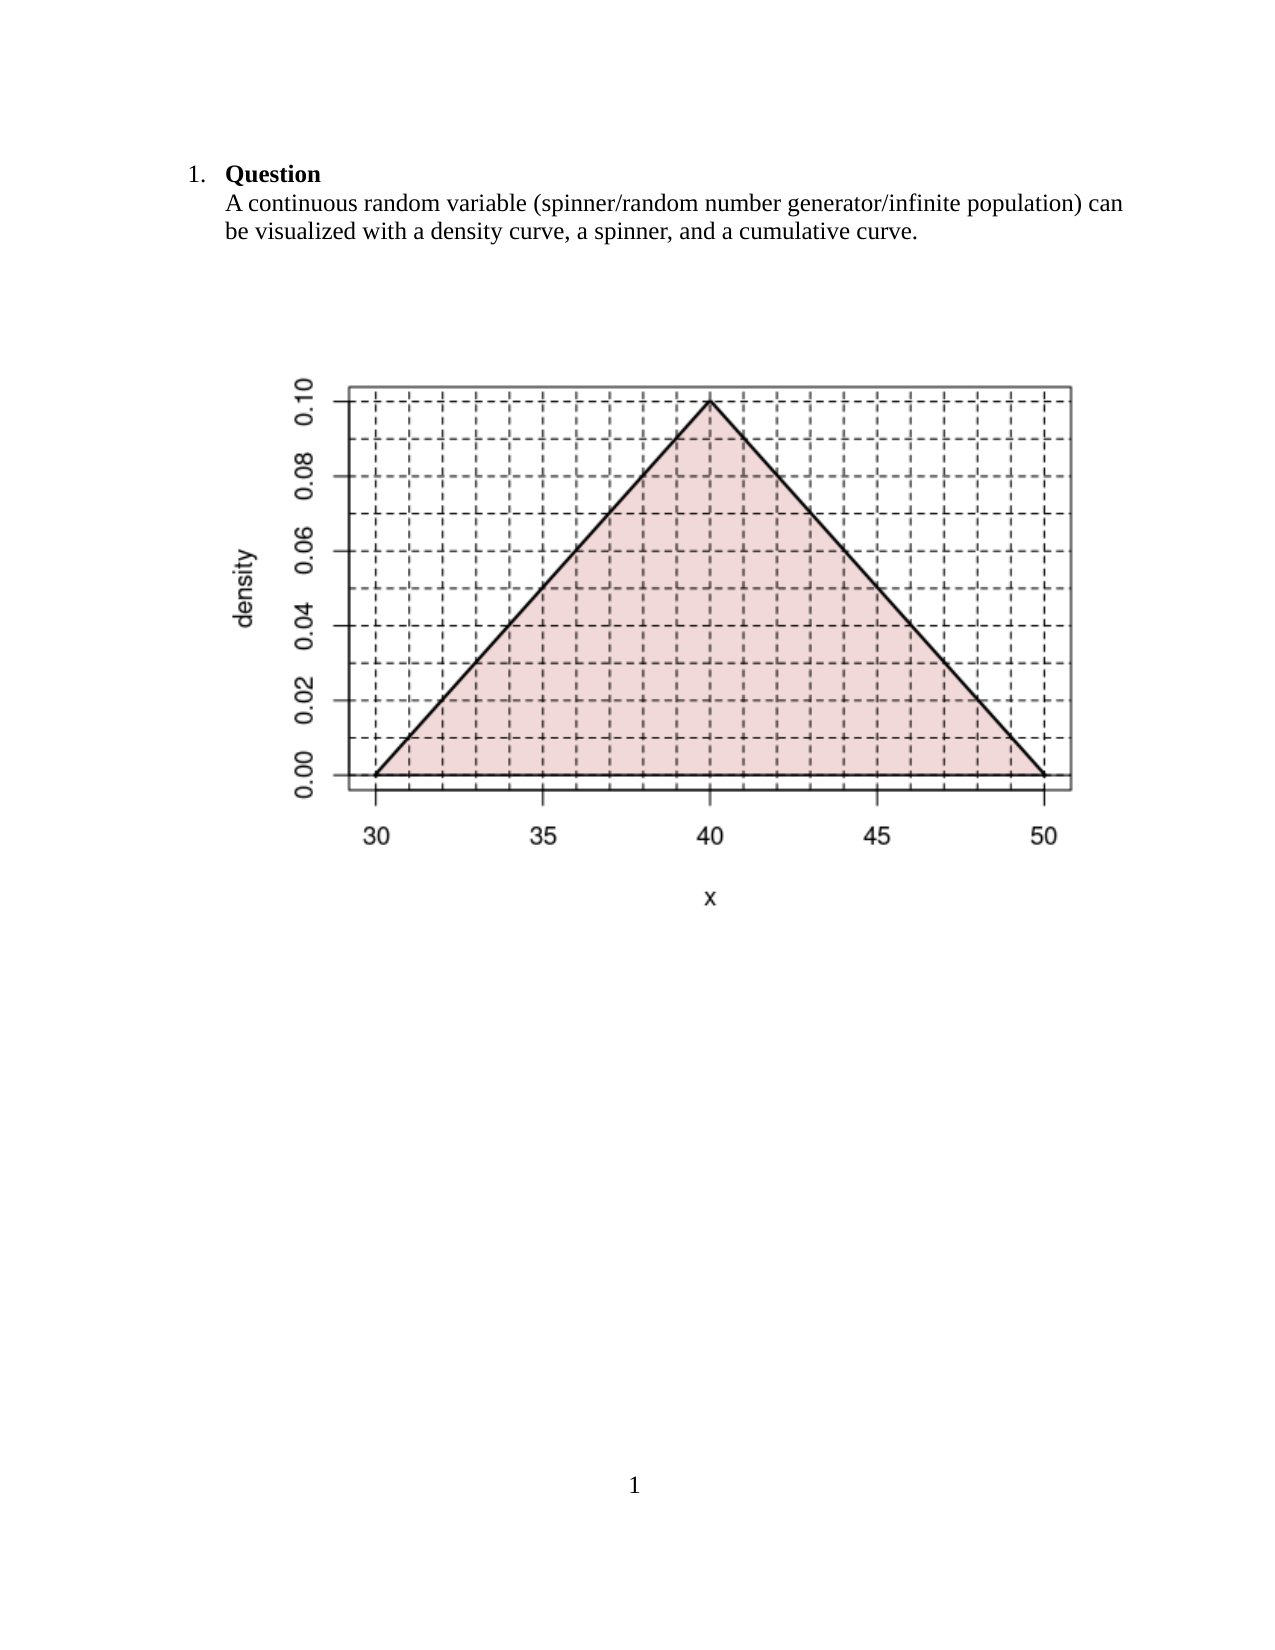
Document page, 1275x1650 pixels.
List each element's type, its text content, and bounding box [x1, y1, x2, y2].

list Question A continuous random variable (spinner/random number generator/infinite population) can be visualized with a density curve, a spinner, and a cumulative curve. [187, 159, 1125, 245]
picture [225, 263, 1134, 945]
